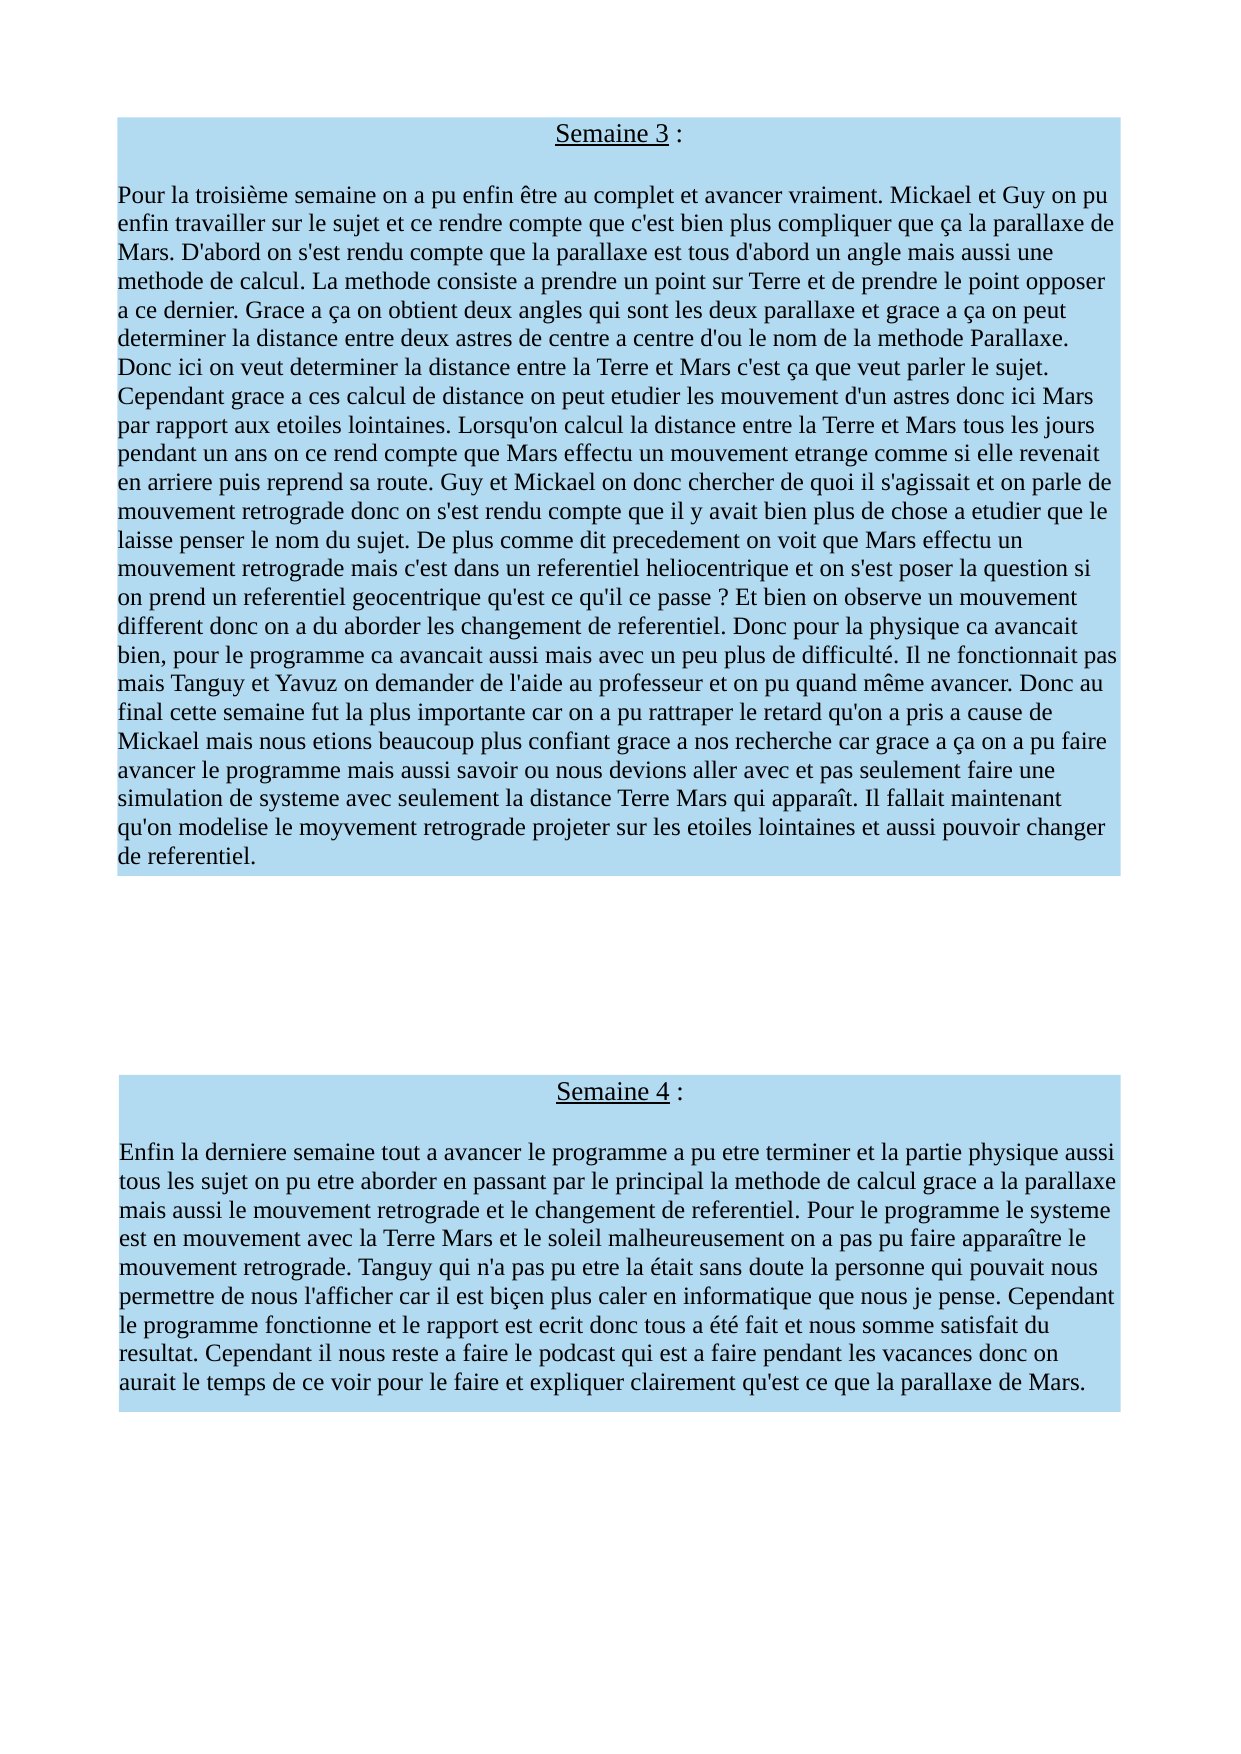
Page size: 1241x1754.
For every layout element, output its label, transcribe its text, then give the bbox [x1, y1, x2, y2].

text Pour la troisième semaine on a pu enfin être au complet et avancer vraiment. Mickael et Guy on pu enfin travailler sur le sujet et ce rendre compte que c'est bien plus compliquer que ça la parallaxe de Mars. D'abord on s'est rendu compte que la parallaxe est tous d'abord un angle mais aussi une methode de calcul. La methode consiste a prendre un point sur Terre et de prendre le point opposer a ce dernier. Grace a ça on obtient deux angles qui sont les deux parallaxe et grace a ça on peut determiner la distance entre deux astres de centre a centre d'ou le nom de la methode Parallaxe. Donc ici on veut determiner la distance entre la Terre et Mars c'est ça que veut parler le sujet. Cependant grace a ces calcul de distance on peut etudier les mouvement d'un astres donc ici Mars par rapport aux etoiles lointaines. Lorsqu'on calcul la distance entre la Terre et Mars tous les jours pendant un ans on ce rend compte que Mars effectu un mouvement etrange comme si elle revenait en arriere puis reprend sa route. Guy et Mickael on donc chercher de quoi il s'agissait et on parle de mouvement retrograde donc on s'est rendu compte que il y avait bien plus de chose a etudier que le laisse penser le nom du sujet. De plus comme dit precedement on voit que Mars effectu un mouvement retrograde mais c'est dans un referentiel heliocentrique et on s'est poser la question si on prend un referentiel geocentrique qu'est ce qu'il ce passe ? Et bien on observe un mouvement different donc on a du aborder les changement de referentiel. Donc pour la physique ca avancait bien, pour le programme ca avancait aussi mais avec un peu plus de difficulté. Il ne fonctionnait pas mais Tanguy et Yavuz on demander de l'aide au professeur et on pu quand même avancer. Donc au final cette semaine fut la plus importante car on a pu rattraper le retard qu'on a pris a cause de Mickael mais nous etions beaucoup plus confiant grace a nos recherche car grace a ça on a pu faire avancer le programme mais aussi savoir ou nous devions aller avec et pas seulement faire une simulation de systeme avec seulement la distance Terre Mars qui apparaît. Il fallait maintenant qu'on modelise le moyvement retrograde projeter sur les etoiles lointaines et aussi pouvoir changer de referentiel. [117, 180, 1121, 870]
text Semaine 4 : [119, 1075, 1121, 1106]
text Enfin la derniere semaine tout a avancer le programme a pu etre terminer et la partie physique aussi tous les sujet on pu etre aborder en passant par le principal la methode de calcul grace a la parallaxe mais aussi le mouvement retrograde et le changement de referentiel. Pour le programme le systeme est en mouvement avec la Terre Mars et le soleil malheureusement on a pas pu faire apparaître le mouvement retrograde. Tanguy qui n'a pas pu etre la était sans doute la personne qui pouvait nous permettre de nous l'afficher car il est biçen plus caler en informatique que nous je pense. Cependant le programme fonctionne et le rapport est ecrit donc tous a été fait et nous somme satisfait du resultat. Cependant il nous reste a faire le podcast qui est a faire pendant les vacances donc on aurait le temps de ce voir pour le faire et expliquer clairement qu'est ce que la parallaxe de Mars. [119, 1137, 1121, 1396]
text Semaine 3 : [117, 117, 1121, 148]
